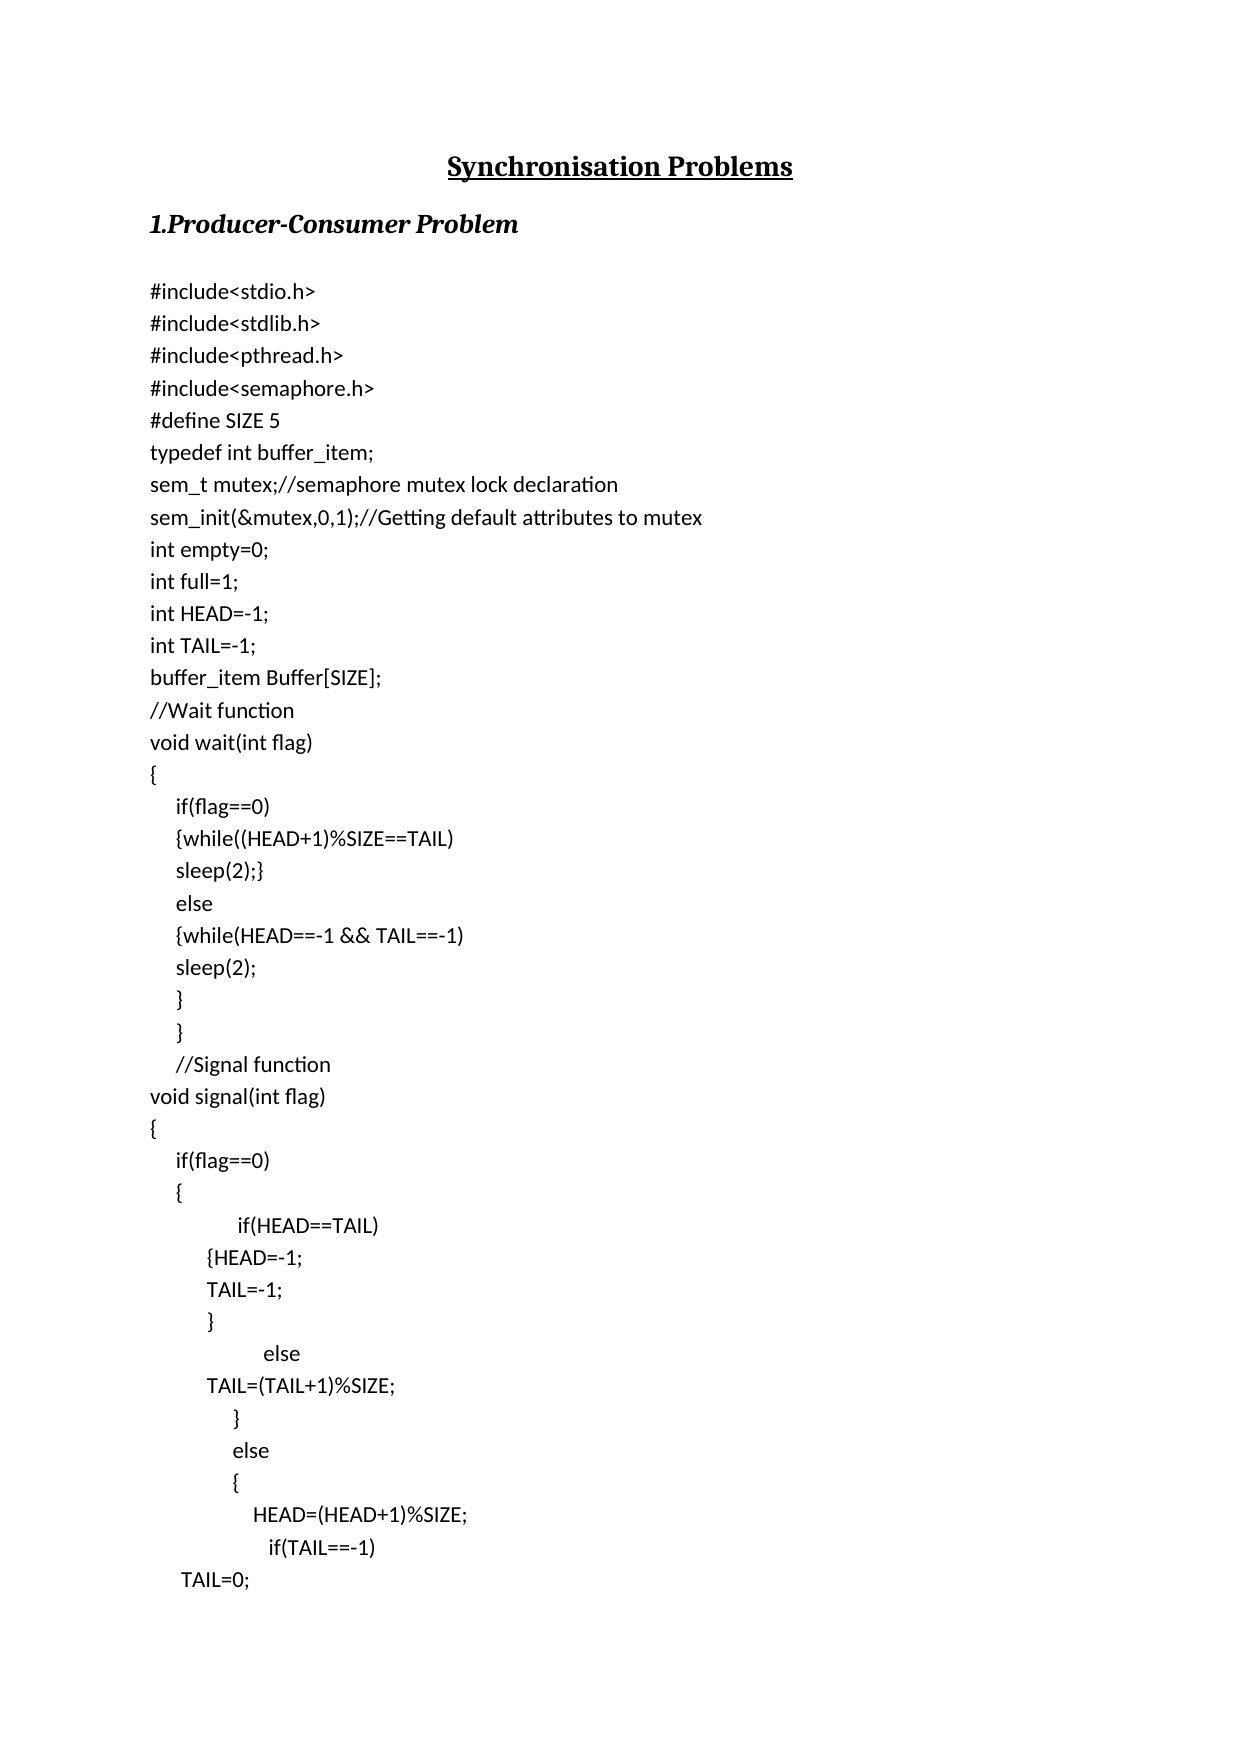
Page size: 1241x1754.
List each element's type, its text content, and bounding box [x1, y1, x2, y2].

text //Wait function [150, 696, 1091, 724]
text int TAIL=-1; [150, 631, 1091, 659]
text sem_t mutex;//semaphore mutex lock declaration [150, 470, 1091, 498]
text {while((HEAD+1)%SIZE==TAIL) [150, 824, 1091, 852]
text HEAD=(HEAD+1)%SIZE; [150, 1500, 1091, 1528]
text void signal(int flag) [150, 1082, 1091, 1110]
text if(HEAD==TAIL) [150, 1211, 1091, 1239]
text TAIL=-1; [150, 1275, 1091, 1303]
text { [150, 1114, 1091, 1142]
text TAIL=0; [150, 1565, 1091, 1593]
text } [150, 985, 1091, 1013]
text {HEAD=-1; [150, 1243, 1091, 1271]
text sleep(2);} [150, 857, 1091, 885]
text int empty=0; [150, 535, 1091, 563]
text int HEAD=-1; [150, 599, 1091, 627]
text { [150, 760, 1091, 788]
text } [150, 1404, 1091, 1432]
text } [150, 1018, 1091, 1046]
text } [150, 1307, 1091, 1335]
text //Signal function [150, 1050, 1091, 1078]
text { [150, 1468, 1091, 1496]
text if(flag==0) [150, 792, 1091, 820]
text sleep(2); [150, 953, 1091, 981]
text #include<stdio.h> [150, 277, 1091, 305]
subtitle 1.Producer-Consumer Problem [150, 209, 1091, 241]
text else [150, 1436, 1091, 1464]
text typedef int buffer_item; [150, 438, 1091, 466]
text #define SIZE 5 [150, 406, 1091, 434]
text void wait(int flag) [150, 728, 1091, 756]
text else [150, 1339, 1091, 1367]
subtitle Synchronisation Problems [150, 150, 1091, 183]
text TAIL=(TAIL+1)%SIZE; [150, 1372, 1091, 1400]
text buffer_item Buffer[SIZE]; [150, 663, 1091, 692]
text if(flag==0) [150, 1146, 1091, 1174]
text if(TAIL==-1) [150, 1533, 1091, 1561]
text {while(HEAD==-1 && TAIL==-1) [150, 921, 1091, 949]
text int full=1; [150, 567, 1091, 595]
text else [150, 889, 1091, 917]
text sem_init(&mutex,0,1);//Getting default attributes to mutex [150, 503, 1091, 531]
text #include<stdlib.h> [150, 309, 1091, 337]
text #include<pthread.h> [150, 342, 1091, 370]
text { [150, 1178, 1091, 1207]
text #include<semaphore.h> [150, 374, 1091, 402]
